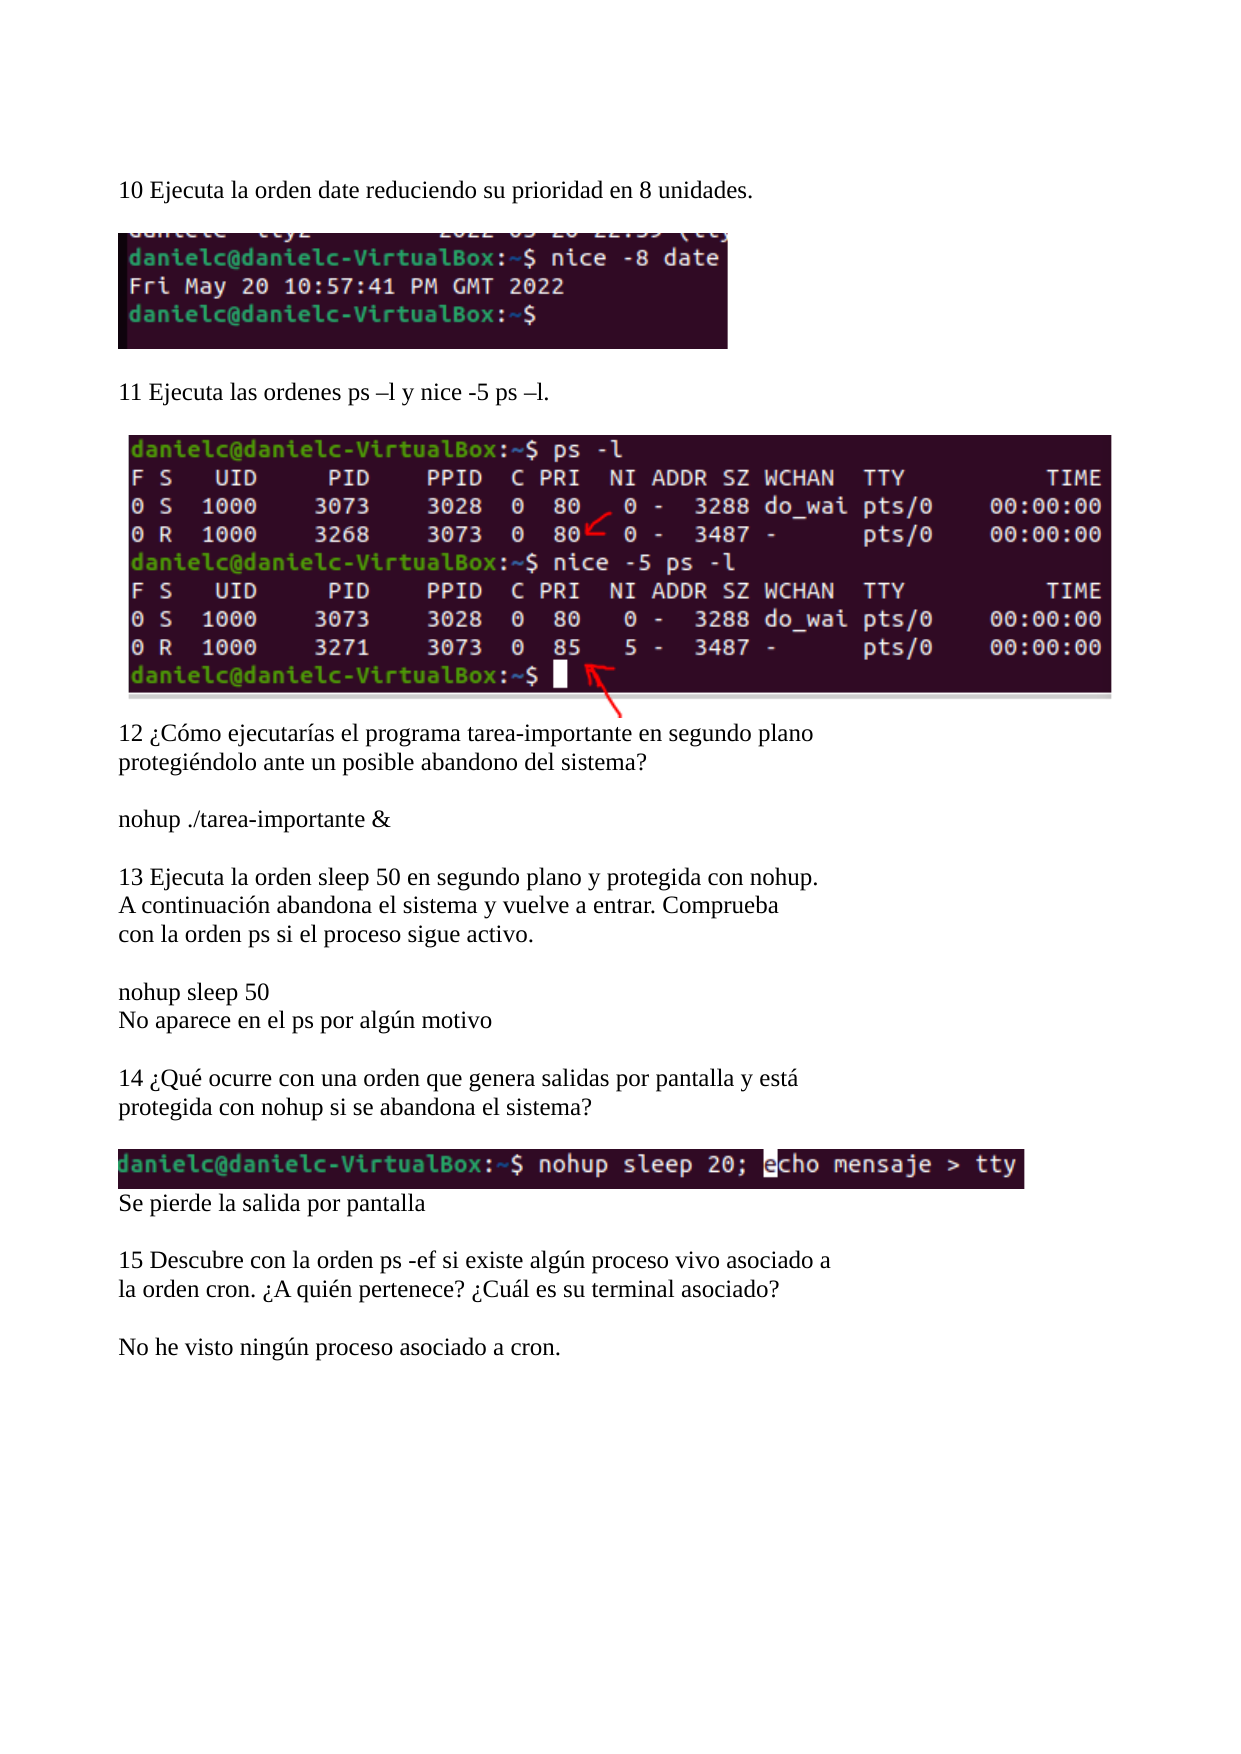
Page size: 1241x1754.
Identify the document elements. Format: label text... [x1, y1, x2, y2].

text la orden cron. ¿A quién pertenece? ¿Cuál es su terminal asociado? [118, 1274, 1122, 1303]
text protegida con nohup si se abandona el sistema? [118, 1092, 1122, 1120]
text 10 Ejecuta la orden date reduciendo su prioridad en 8 unidades. [118, 176, 1122, 204]
text protegiéndolo ante un posible abandono del sistema? [118, 747, 1122, 775]
text 15 Descubre con la orden ps -ef si existe algún proceso vivo asociado a [118, 1246, 1122, 1274]
text No he visto ningún proceso asociado a cron. [118, 1332, 1122, 1361]
text nohup ./tarea-importante & [118, 804, 1122, 833]
text 12 ¿Cómo ejecutarías el programa tarea-importante en segundo plano [118, 492, 1122, 747]
text A continuación abandona el sistema y vuelve a entrar. Comprueba [118, 890, 1122, 919]
text Se pierde la salida por pantalla [118, 1188, 1122, 1217]
text 13 Ejecuta la orden sleep 50 en segundo plano y protegida con nohup. [118, 862, 1122, 890]
text 14 ¿Qué ocurre con una orden que genera salidas por pantalla y está [118, 1063, 1122, 1092]
text nohup sleep 50 [118, 977, 1122, 1005]
text 11 Ejecuta las ordenes ps –l y nice -5 ps –l. [118, 377, 1122, 406]
text No aparece en el ps por algún motivo [118, 1005, 1122, 1063]
text con la orden ps si el proceso sigue activo. [118, 919, 1122, 948]
